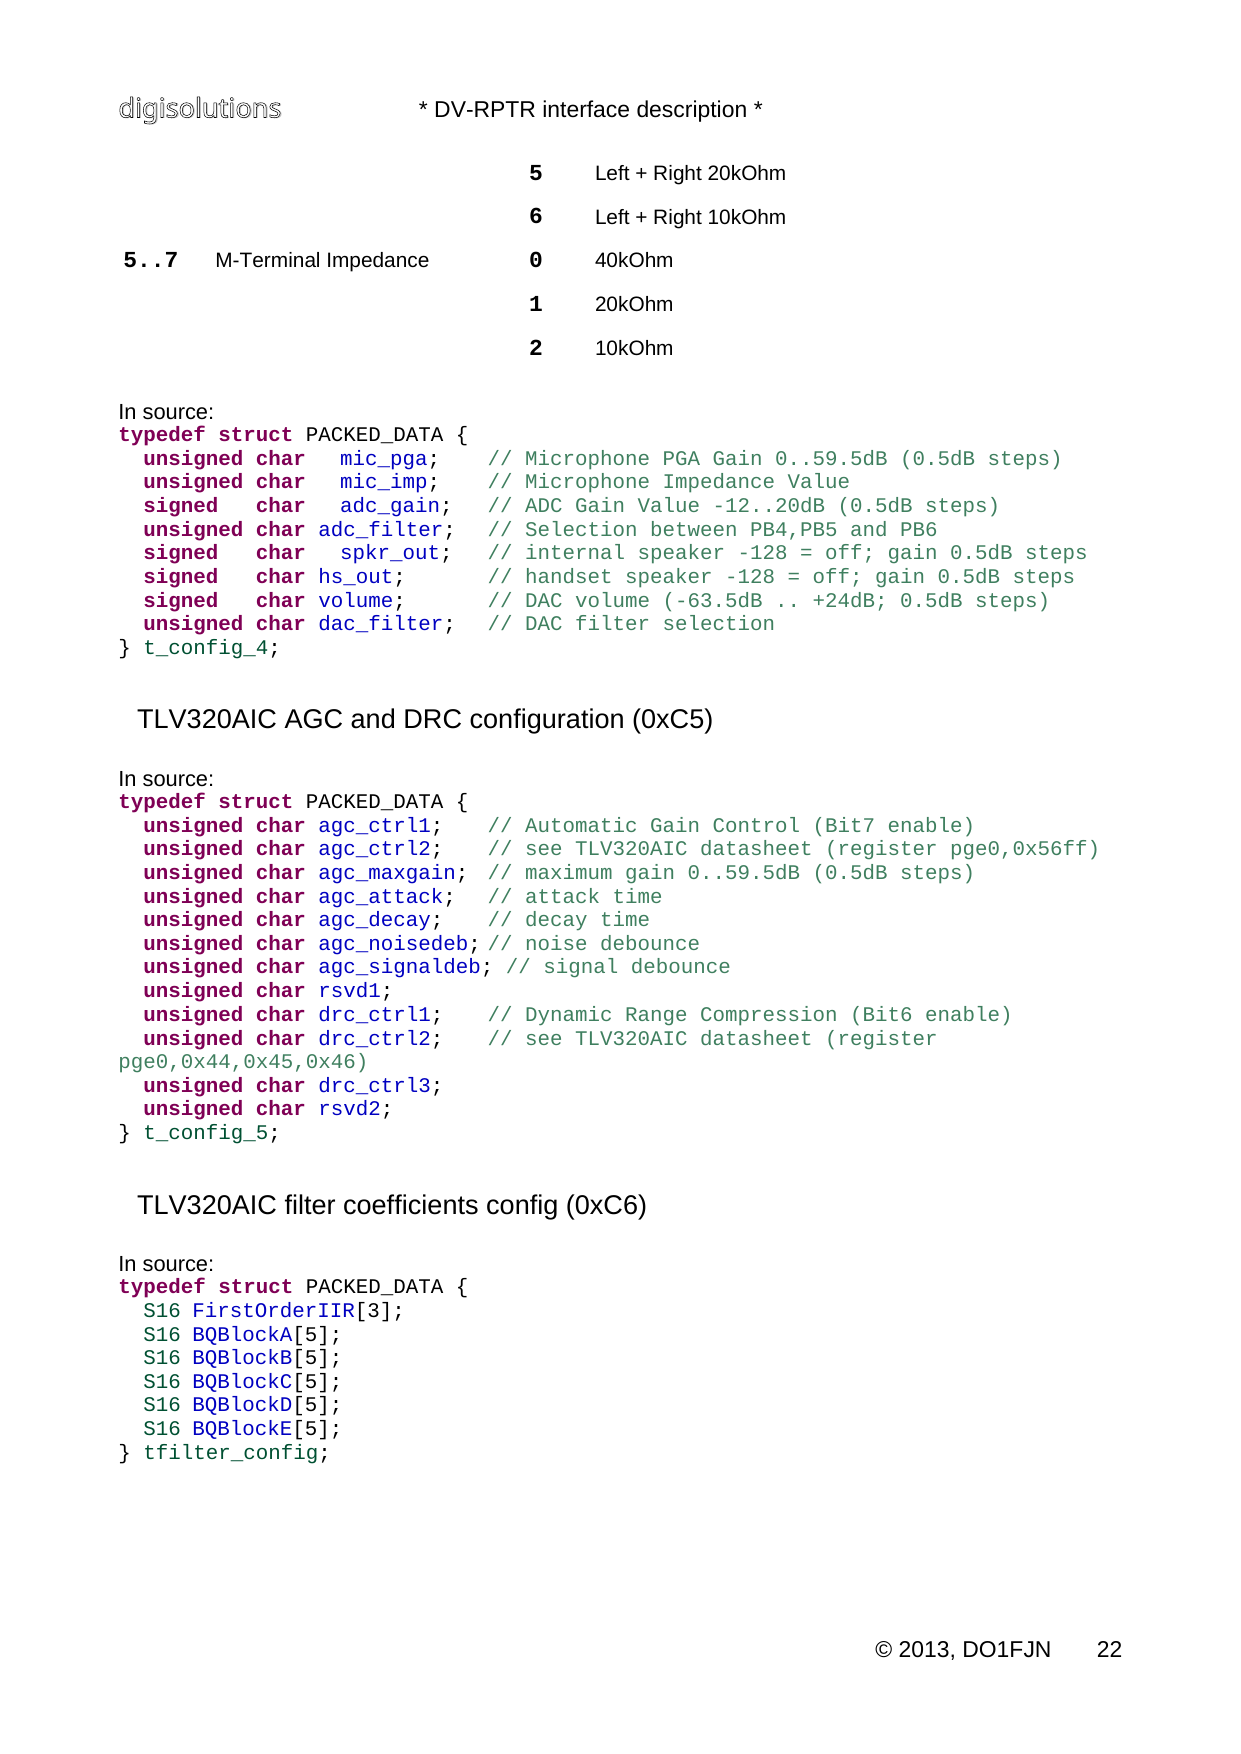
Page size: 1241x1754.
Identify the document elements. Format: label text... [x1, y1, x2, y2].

text unsigned char rsvd1; [118, 980, 1122, 1004]
table_cell 5..7 [117, 243, 209, 374]
text In source: [118, 766, 1122, 791]
text unsigned char agc_maxgain; // maximum gain 0..59.5dB (0.5dB steps) [118, 862, 1122, 886]
text unsigned char adc_filter; // Selection between PB4,PB5 and PB6 [118, 519, 1122, 542]
text unsigned char agc_noisedeb; // noise debounce [118, 933, 1122, 957]
table_cell Left + Right 20kOhm [589, 155, 1122, 199]
table_cell 6 [483, 199, 589, 242]
text unsigned char mic_pga; // Microphone PGA Gain 0..59.5dB (0.5dB steps) [118, 448, 1122, 471]
text unsigned char agc_ctrl1; // Automatic Gain Control (Bit7 enable) [118, 815, 1122, 838]
table_cell 0 [483, 243, 589, 286]
text typedef struct PACKED_DATA { [118, 424, 1122, 448]
table_cell 5 [483, 155, 589, 199]
table_cell 20kOhm [589, 286, 1122, 330]
text typedef struct PACKED_DATA { [118, 1276, 1122, 1300]
text unsigned char rsvd2; [118, 1098, 1122, 1122]
text } t_config_4; [118, 637, 1122, 661]
text typedef struct PACKED_DATA { [118, 791, 1122, 815]
text signed char hs_out; // handset speaker -128 = off; gain 0.5dB steps [118, 566, 1122, 589]
text unsigned char agc_signaldeb; // signal debounce [118, 957, 1122, 980]
text signed char spkr_out; // internal speaker -128 = off; gain 0.5dB steps [118, 542, 1122, 566]
table_cell 10kOhm [589, 330, 1122, 374]
text In source: [118, 399, 1122, 424]
text S16 BQBlockE[5]; [118, 1418, 1122, 1442]
text unsigned char agc_decay; // decay time [118, 909, 1122, 933]
text unsigned char drc_ctrl1; // Dynamic Range Compression (Bit6 enable) [118, 1004, 1122, 1027]
table_cell 2 [483, 330, 589, 374]
table_cell [117, 155, 209, 242]
text unsigned char agc_attack; // attack time [118, 886, 1122, 909]
text } t_config_5; [118, 1122, 1122, 1146]
table_cell 40kOhm [589, 243, 1122, 286]
text unsigned char drc_ctrl2; // see TLV320AIC datasheet (register pge0,0x44,0x45,0x46) [118, 1027, 1122, 1075]
table_cell 1 [483, 286, 589, 330]
text In source: [118, 1251, 1122, 1276]
text unsigned char mic_imp; // Microphone Impedance Value [118, 471, 1122, 495]
text unsigned char dac_filter; // DAC filter selection [118, 613, 1122, 637]
table_cell M-Terminal Impedance [209, 243, 483, 374]
subtitle TLV320AIC AGC and DRC configuration (0xC5) [137, 703, 1122, 735]
text unsigned char agc_ctrl2; // see TLV320AIC datasheet (register pge0,0x56ff) [118, 838, 1122, 862]
table_cell Left + Right 10kOhm [589, 199, 1122, 242]
text S16 BQBlockC[5]; [118, 1371, 1122, 1394]
text signed char adc_gain; // ADC Gain Value -12..20dB (0.5dB steps) [118, 495, 1122, 519]
table_cell [209, 155, 483, 242]
text unsigned char drc_ctrl3; [118, 1075, 1122, 1098]
subtitle TLV320AIC filter coefficients config (0xC6) [137, 1189, 1122, 1220]
text } tfilter_config; [118, 1442, 1122, 1465]
text S16 BQBlockB[5]; [118, 1347, 1122, 1371]
text S16 BQBlockA[5]; [118, 1323, 1122, 1347]
text signed char volume; // DAC volume (-63.5dB .. +24dB; 0.5dB steps) [118, 589, 1122, 613]
text S16 FirstOrderIIR[3]; [118, 1300, 1122, 1323]
text S16 BQBlockD[5]; [118, 1394, 1122, 1418]
